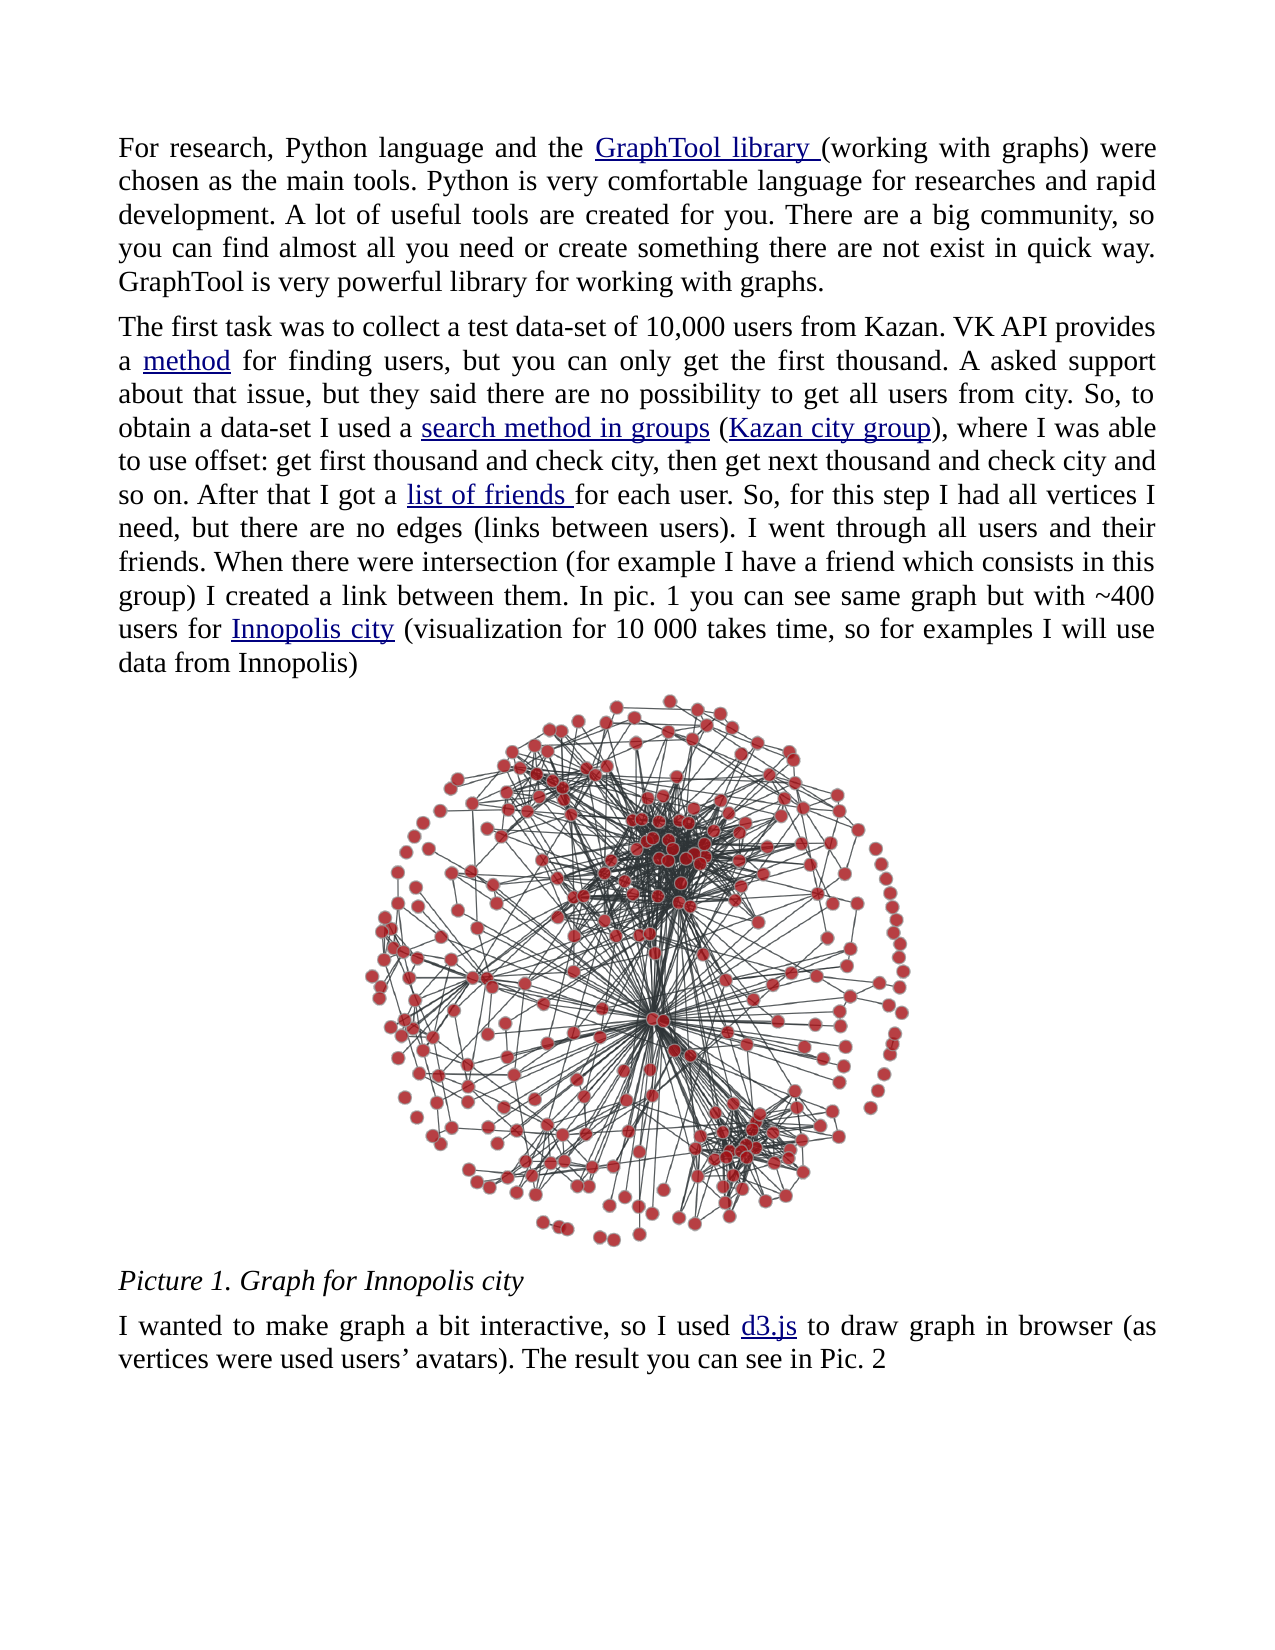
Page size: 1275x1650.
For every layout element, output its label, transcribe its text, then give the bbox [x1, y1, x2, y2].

picture [118, 678, 1157, 1263]
text Picture 1. Graph for Innopolis city [118, 1263, 1157, 1296]
text I wanted to make graph a bit interactive, so I used d3.js to draw graph in browser (as vertices were used users’ avatars). The result you can see in Pic. 2 [118, 1308, 1157, 1375]
text For research, Python language and the GraphTool library (working with graphs) were chosen as the main tools. Python is very comfortable language for researches and rapid development. A lot of useful tools are created for you. There are a big community, so you can find almost all you need or create something there are not exist in quick way. GraphTool is very powerful library for working with graphs. [118, 130, 1157, 298]
text The first task was to collect a test data-set of 10,000 users from Kazan. VK API provides a method for finding users, but you can only get the first thousand. A asked support about that issue, but they said there are no possibility to get all users from city. So, to obtain a data-set I used a search method in groups (Kazan city group), where I was able to use offset: get first thousand and check city, then get next thousand and check city and so on. After that I got a list of friends for each user. So, for this step I had all vertices I need, but there are no edges (links between users). I went through all users and their friends. When there were intersection (for example I have a friend which consists in this group) I created a link between them. In pic. 1 you can see same graph but with ~400 users for Innopolis city (visualization for 10 000 takes time, so for examples I will use data from Innopolis) [118, 309, 1157, 678]
